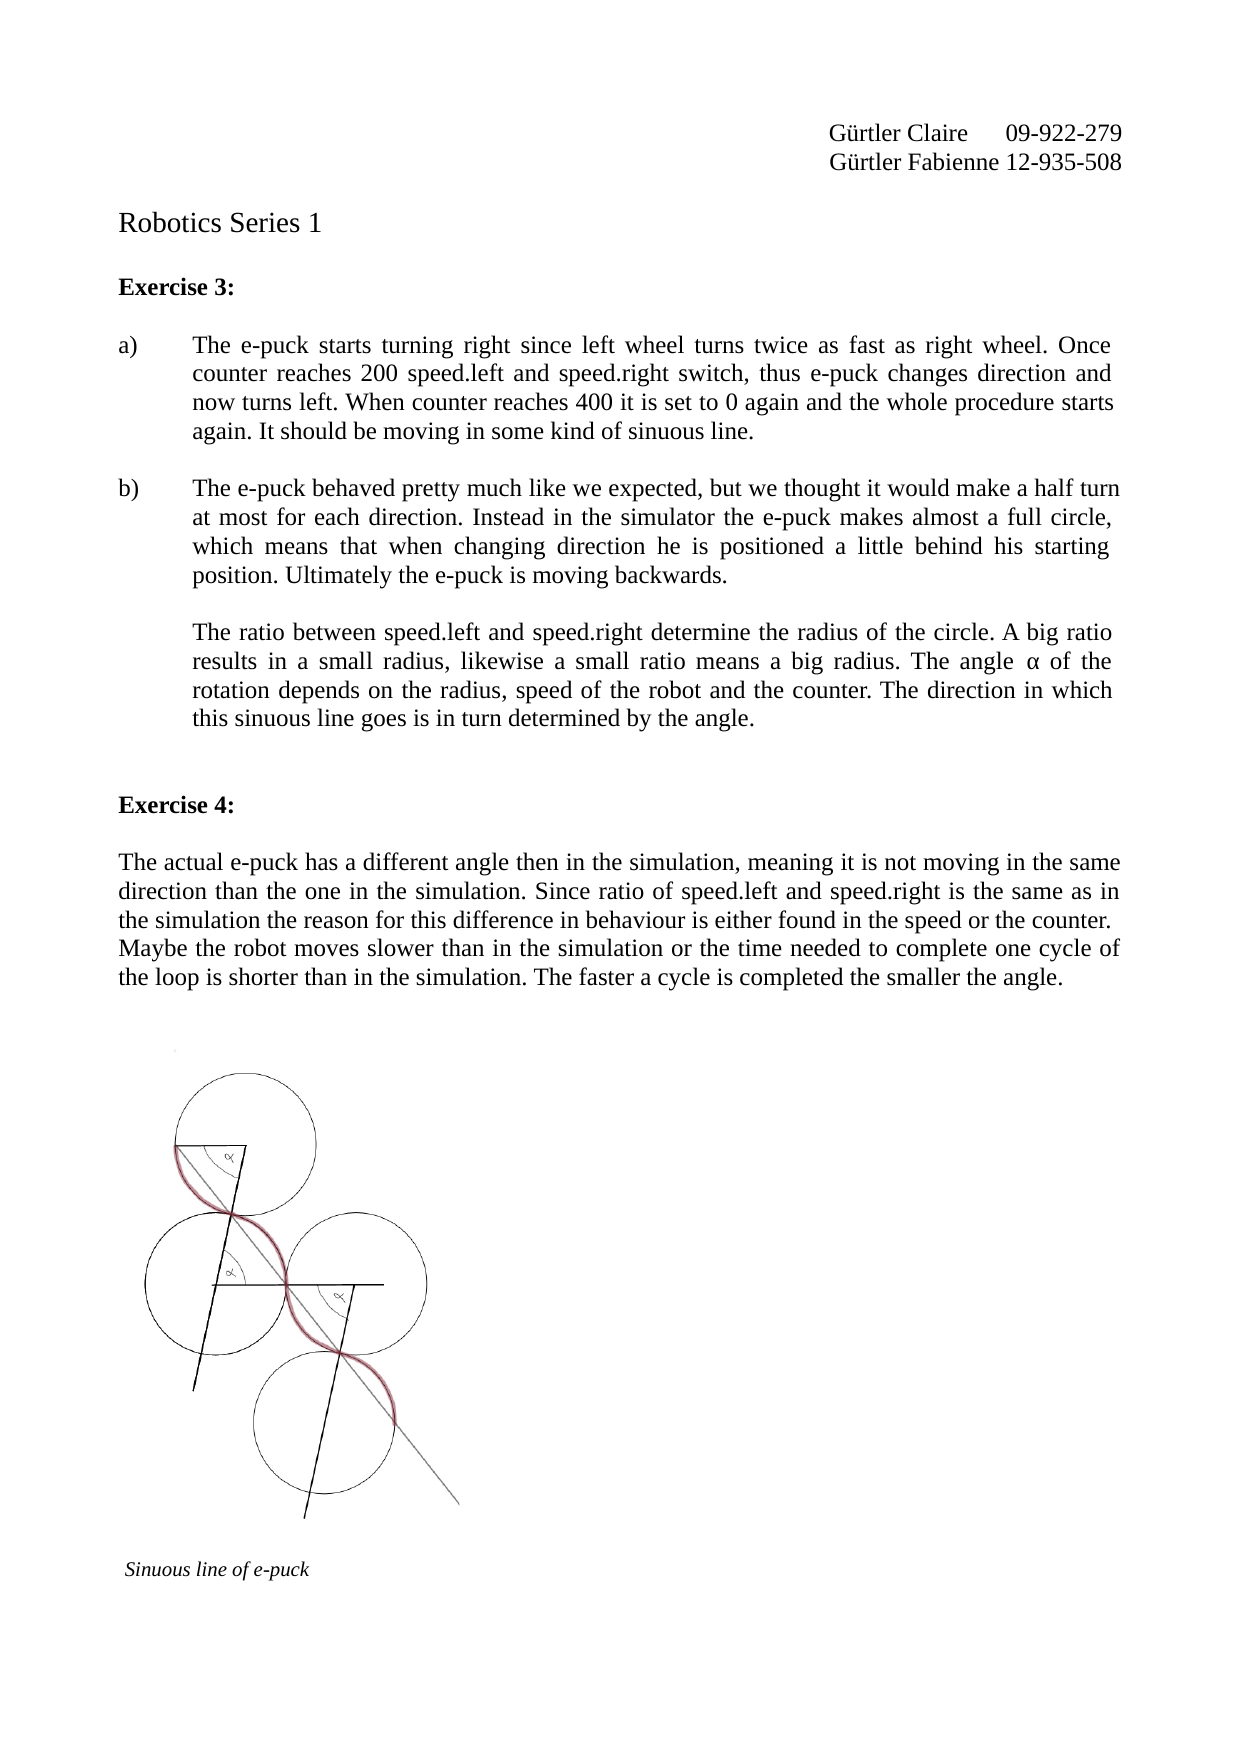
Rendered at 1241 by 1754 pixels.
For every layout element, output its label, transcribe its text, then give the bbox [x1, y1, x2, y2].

picture [124, 1039, 460, 1557]
text Sinuous line of e-puck [124, 1557, 459, 1581]
text The actual e-puck has a different angle then in the simulation, meaning it is not moving in the same direction than the one in the simulation. Since ratio of speed.left and speed.right is the same as in the simulation the reason for this difference in behaviour is either found in the speed or the counter. [118, 847, 1122, 933]
text Maybe the robot moves slower than in the simulation or the time needed to complete one cycle of the loop is shorter than in the simulation. The faster a cycle is completed the smaller the angle. [118, 933, 1122, 991]
text Exercise 3: [118, 272, 1122, 301]
text b) The e-puck behaved pretty much like we expected, but we thought it would make a half turn at most for each direction. Instead in the simulator the e-puck makes almost a full circle, which means that when changing direction he is positioned a little behind his starting position. Ultimately the e-puck is moving backwards. [118, 473, 1122, 588]
text The ratio between speed.left and speed.right determine the radius of the circle. A big ratio results in a small radius, likewise a small ratio means a big radius. The angle α of the rotation depends on the radius, speed of the robot and the counter. The direction in which this sinuous line goes is in turn determined by the angle. [118, 617, 1122, 732]
text a) The e-puck starts turning right since left wheel turns twice as fast as right wheel. Once counter reaches 200 speed.left and speed.right switch, thus e-puck changes direction and now turns left. When counter reaches 400 it is set to 0 again and the whole procedure starts again. It should be moving in some kind of sinuous line. [118, 330, 1122, 445]
text Robotics Series 1 [118, 205, 1122, 239]
text Exercise 4: [118, 790, 1122, 818]
